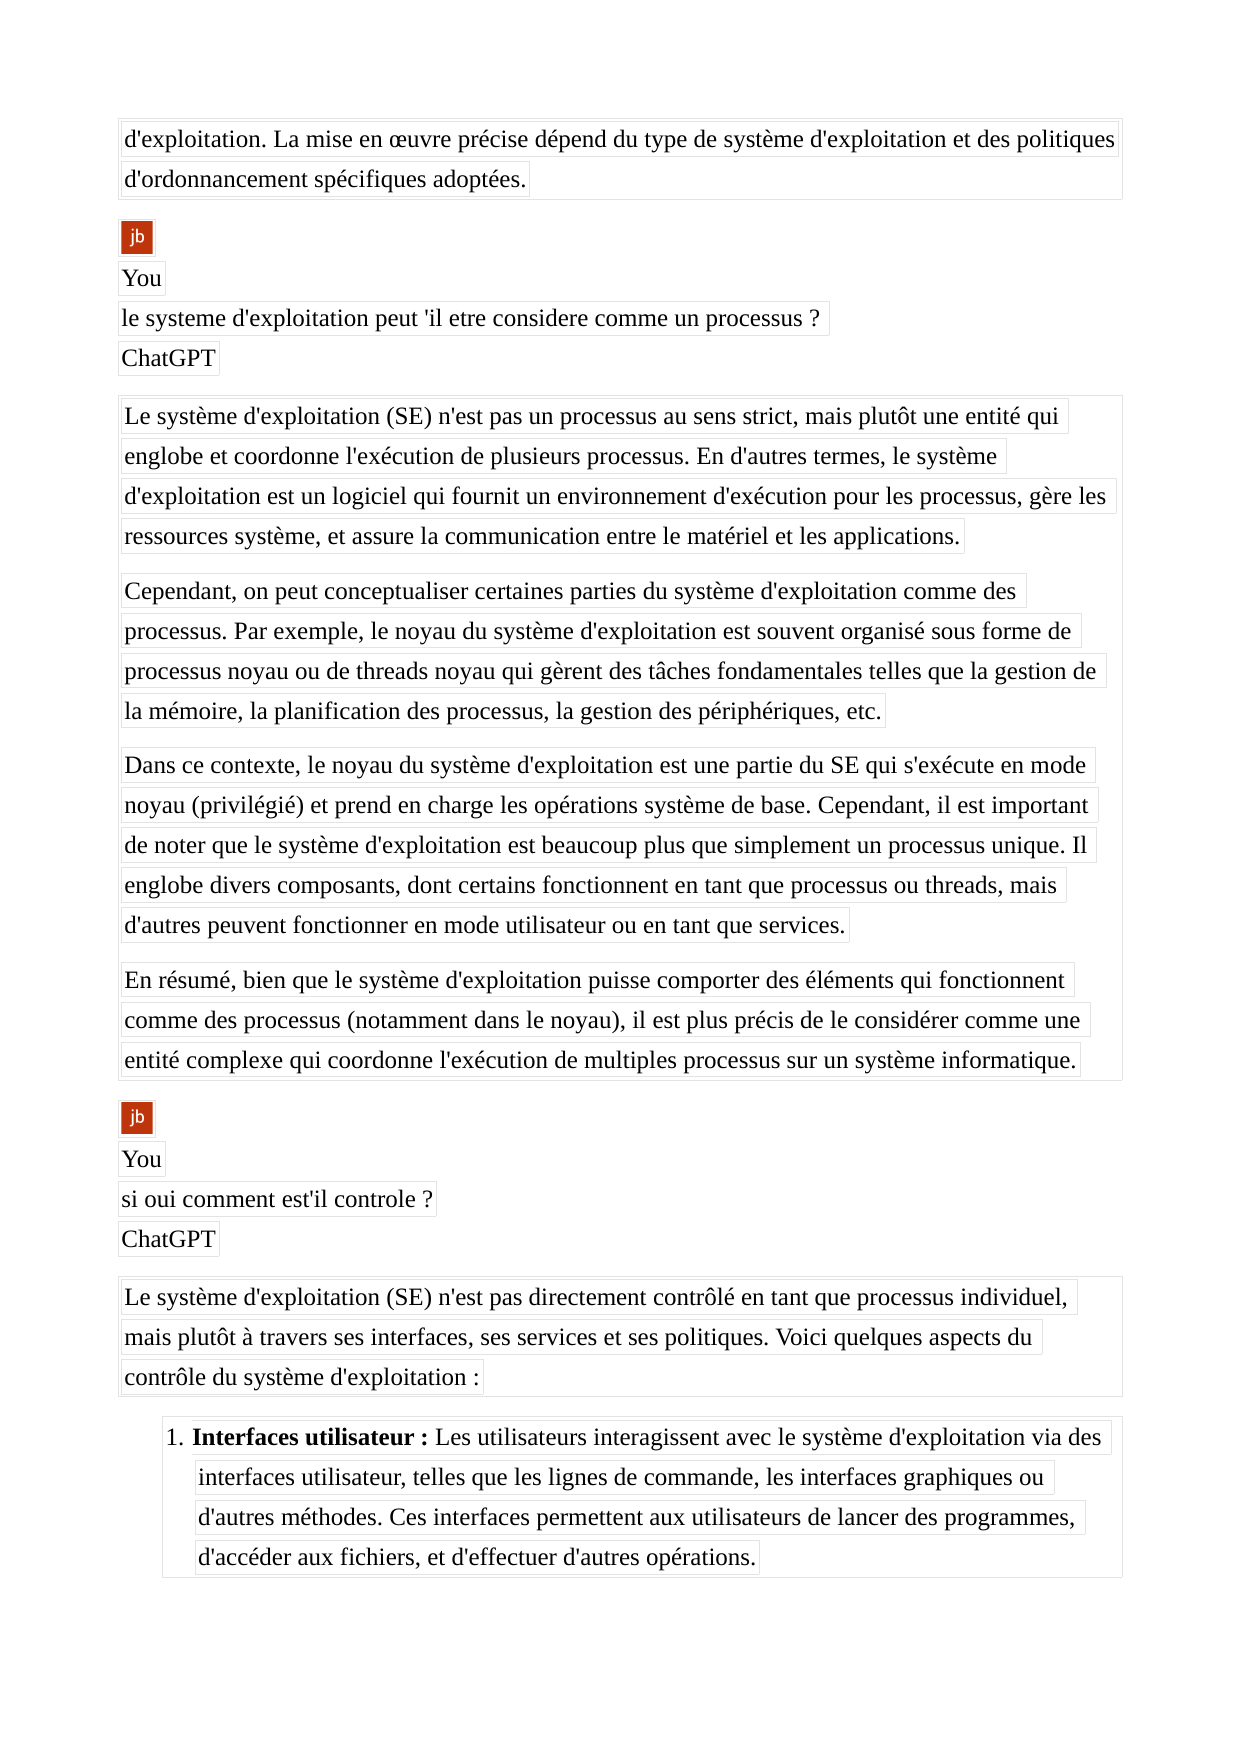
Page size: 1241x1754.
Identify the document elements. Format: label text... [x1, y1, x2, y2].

text Cependant, on peut conceptualiser certaines parties du système d'exploitation comme des processus. Par exemple, le noyau du système d'exploitation est souvent organisé sous forme de processus noyau ou de threads noyau qui gèrent des tâches fondamentales telles que la gestion de la mémoire, la planification des processus, la gestion des périphériques, etc. [119, 570, 1122, 727]
text ChatGPT [119, 1222, 219, 1256]
text You [119, 1142, 165, 1176]
picture [121, 1102, 153, 1134]
picture [121, 221, 153, 254]
text [220, 1221, 1122, 1256]
text You [119, 262, 165, 295]
text [830, 301, 1122, 335]
text d'exploitation. La mise en œuvre précise dépend du type de système d'exploitation et des politiques d'ordonnancement spécifiques adoptées. [119, 119, 1122, 199]
text le systeme d'exploitation peut 'il etre considere comme un processus ? [119, 302, 829, 335]
text [166, 261, 1122, 295]
text [437, 1181, 1122, 1216]
text ChatGPT [119, 342, 219, 375]
text Le système d'exploitation (SE) n'est pas directement contrôlé en tant que processus individuel, mais plutôt à travers ses interfaces, ses services et ses politiques. Voici quelques aspects du contrôle du système d'exploitation : [119, 1277, 1122, 1396]
text si oui comment est'il controle ? [119, 1182, 436, 1216]
text Dans ce contexte, le noyau du système d'exploitation est une partie du SE qui s'exécute en mode noyau (privilégié) et prend en charge les opérations système de base. Cependant, il est important de noter que le système d'exploitation est beaucoup plus que simplement un processus unique. Il englobe divers composants, dont certains fonctionnent en tant que processus ou threads, mais d'autres peuvent fonctionner en mode utilisateur ou en tant que services. [119, 744, 1122, 942]
text En résumé, bien que le système d'exploitation puisse comporter des éléments qui fonctionnent comme des processus (notamment dans le noyau), il est plus précis de le considérer comme une entité complexe qui coordonne l'exécution de multiples processus sur un système informatique. [119, 959, 1122, 1080]
text [166, 1141, 1122, 1176]
text Le système d'exploitation (SE) n'est pas un processus au sens strict, mais plutôt une entité qui englobe et coordonne l'exécution de plusieurs processus. En d'autres termes, le système d'exploitation est un logiciel qui fournit un environnement d'exécution pour les processus, gère les ressources système, et assure la communication entre le matériel et les applications. [119, 396, 1122, 553]
list Interfaces utilisateur : Les utilisateurs interagissent avec le système d'exploitation via des interfaces utilisateur, telles que les lignes de commande, les interfaces graphiques ou d'autres méthodes. Ces interfaces permettent aux utilisateurs de lancer des programmes, d'accéder aux fichiers, et d'effectuer d'autres opérations. [163, 1417, 1122, 1577]
text [220, 341, 1122, 375]
